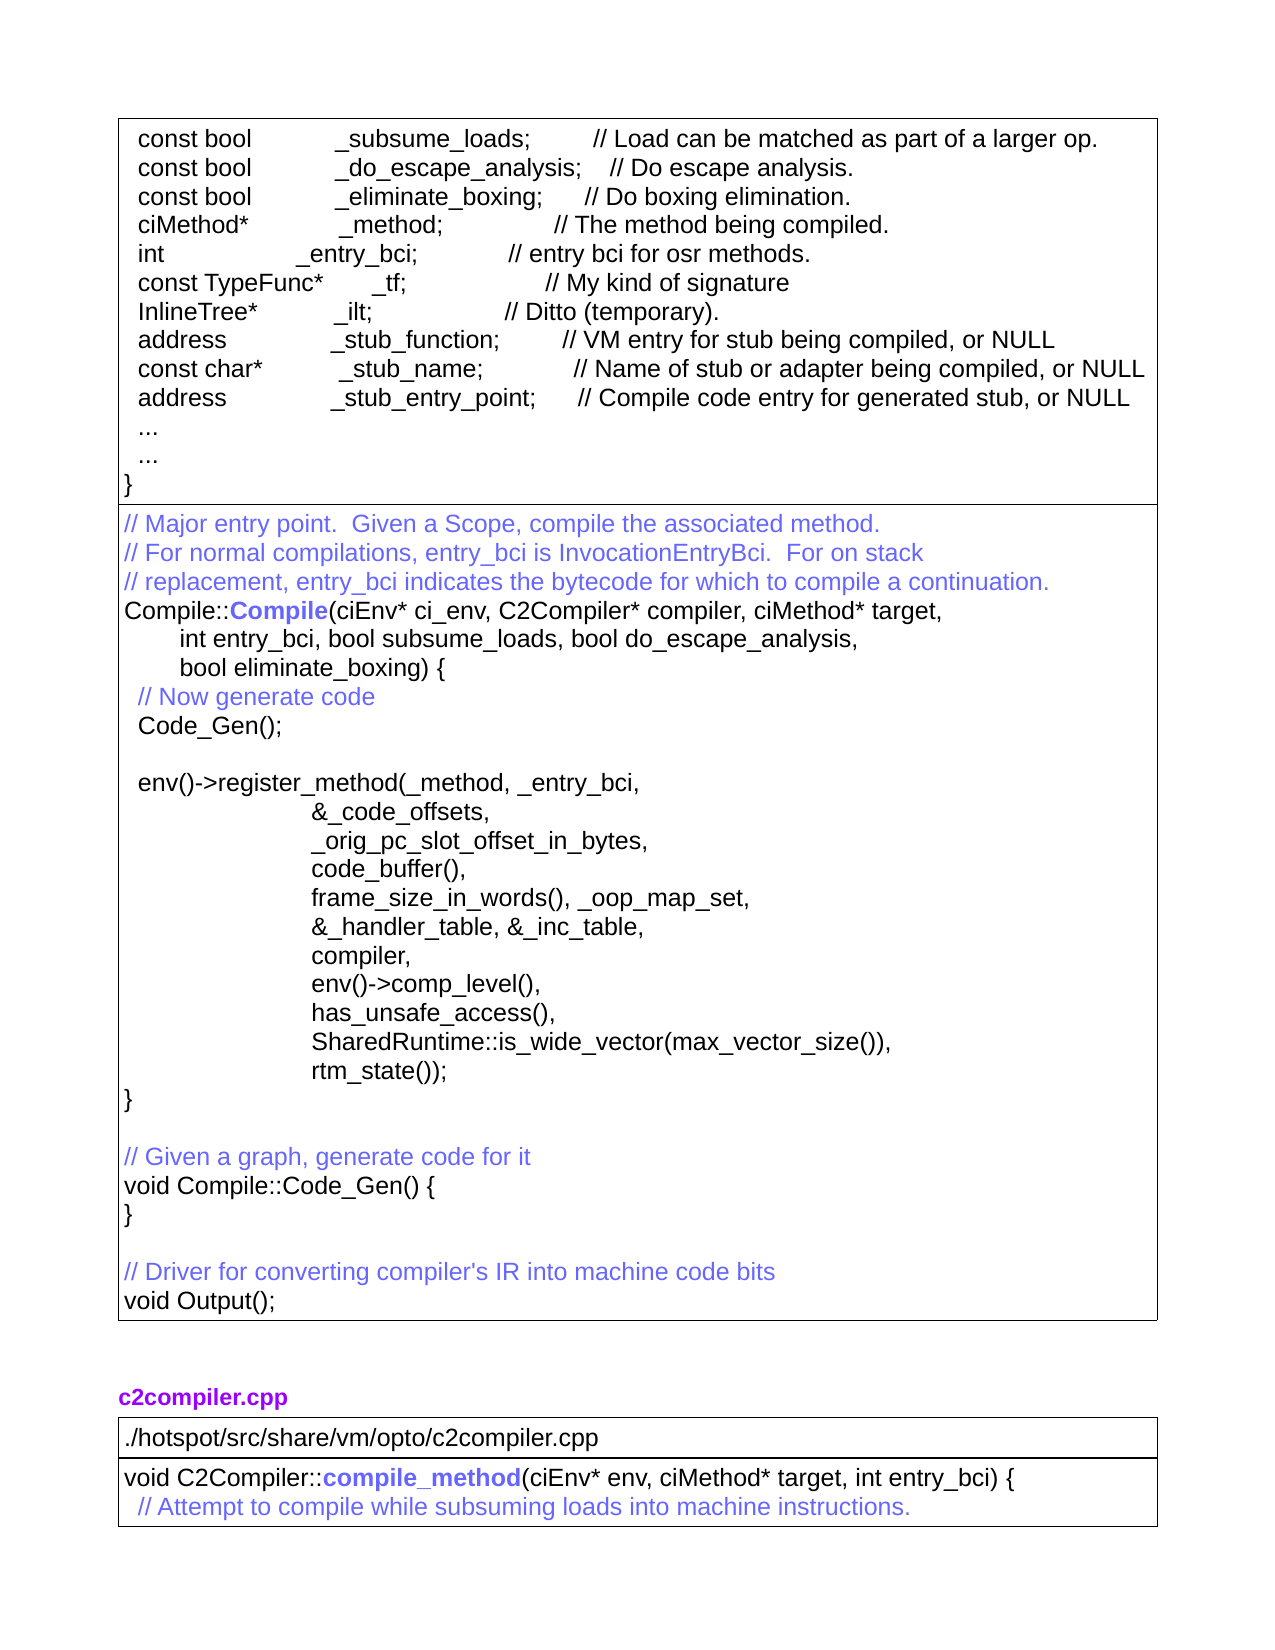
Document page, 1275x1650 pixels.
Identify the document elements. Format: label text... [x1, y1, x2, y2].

table_header void C2Compiler::compile_method(ciEnv* env, ciMethod* target, int entry_bci) { // Attempt to compile while subsuming loads into machine instructions. [119, 1459, 1157, 1526]
table_header ./hotspot/src/share/vm/opto/c2compiler.cpp [119, 1418, 1157, 1457]
table_header // Major entry point. Given a Scope, compile the associated method. // For normal compilations, entry_bci is InvocationEntryBci. For on stack // replacement, entry_bci indicates the bytecode for which to compile a continuation. Compile::Compile(ciEnv* ci_env, C2Compiler* compiler, ciMethod* target, int entry_bci, bool subsume_loads, bool do_escape_analysis, bool eliminate_boxing) { // Now generate code Code_Gen(); env()->register_method(_method, _entry_bci, &_code_offsets, _orig_pc_slot_offset_in_bytes, code_buffer(), frame_size_in_words(), _oop_map_set, &_handler_table, &_inc_table, compiler, env()->comp_level(), has_unsafe_access(), SharedRuntime::is_wide_vector(max_vector_size()), rtm_state()); } // Given a graph, generate code for it void Compile::Code_Gen() { } // Driver for converting compiler's IR into machine code bits void Output(); [119, 505, 1157, 1320]
subtitle c2compiler.cpp [118, 1384, 1157, 1411]
table_header const bool _subsume_loads; // Load can be matched as part of a larger op. const bool _do_escape_analysis; // Do escape analysis. const bool _eliminate_boxing; // Do boxing elimination. ciMethod* _method; // The method being compiled. int _entry_bci; // entry bci for osr methods. const TypeFunc* _tf; // My kind of signature InlineTree* _ilt; // Ditto (temporary). address _stub_function; // VM entry for stub being compiled, or NULL const char* _stub_name; // Name of stub or adapter being compiled, or NULL address _stub_entry_point; // Compile code entry for generated stub, or NULL ... ... } [119, 119, 1157, 503]
